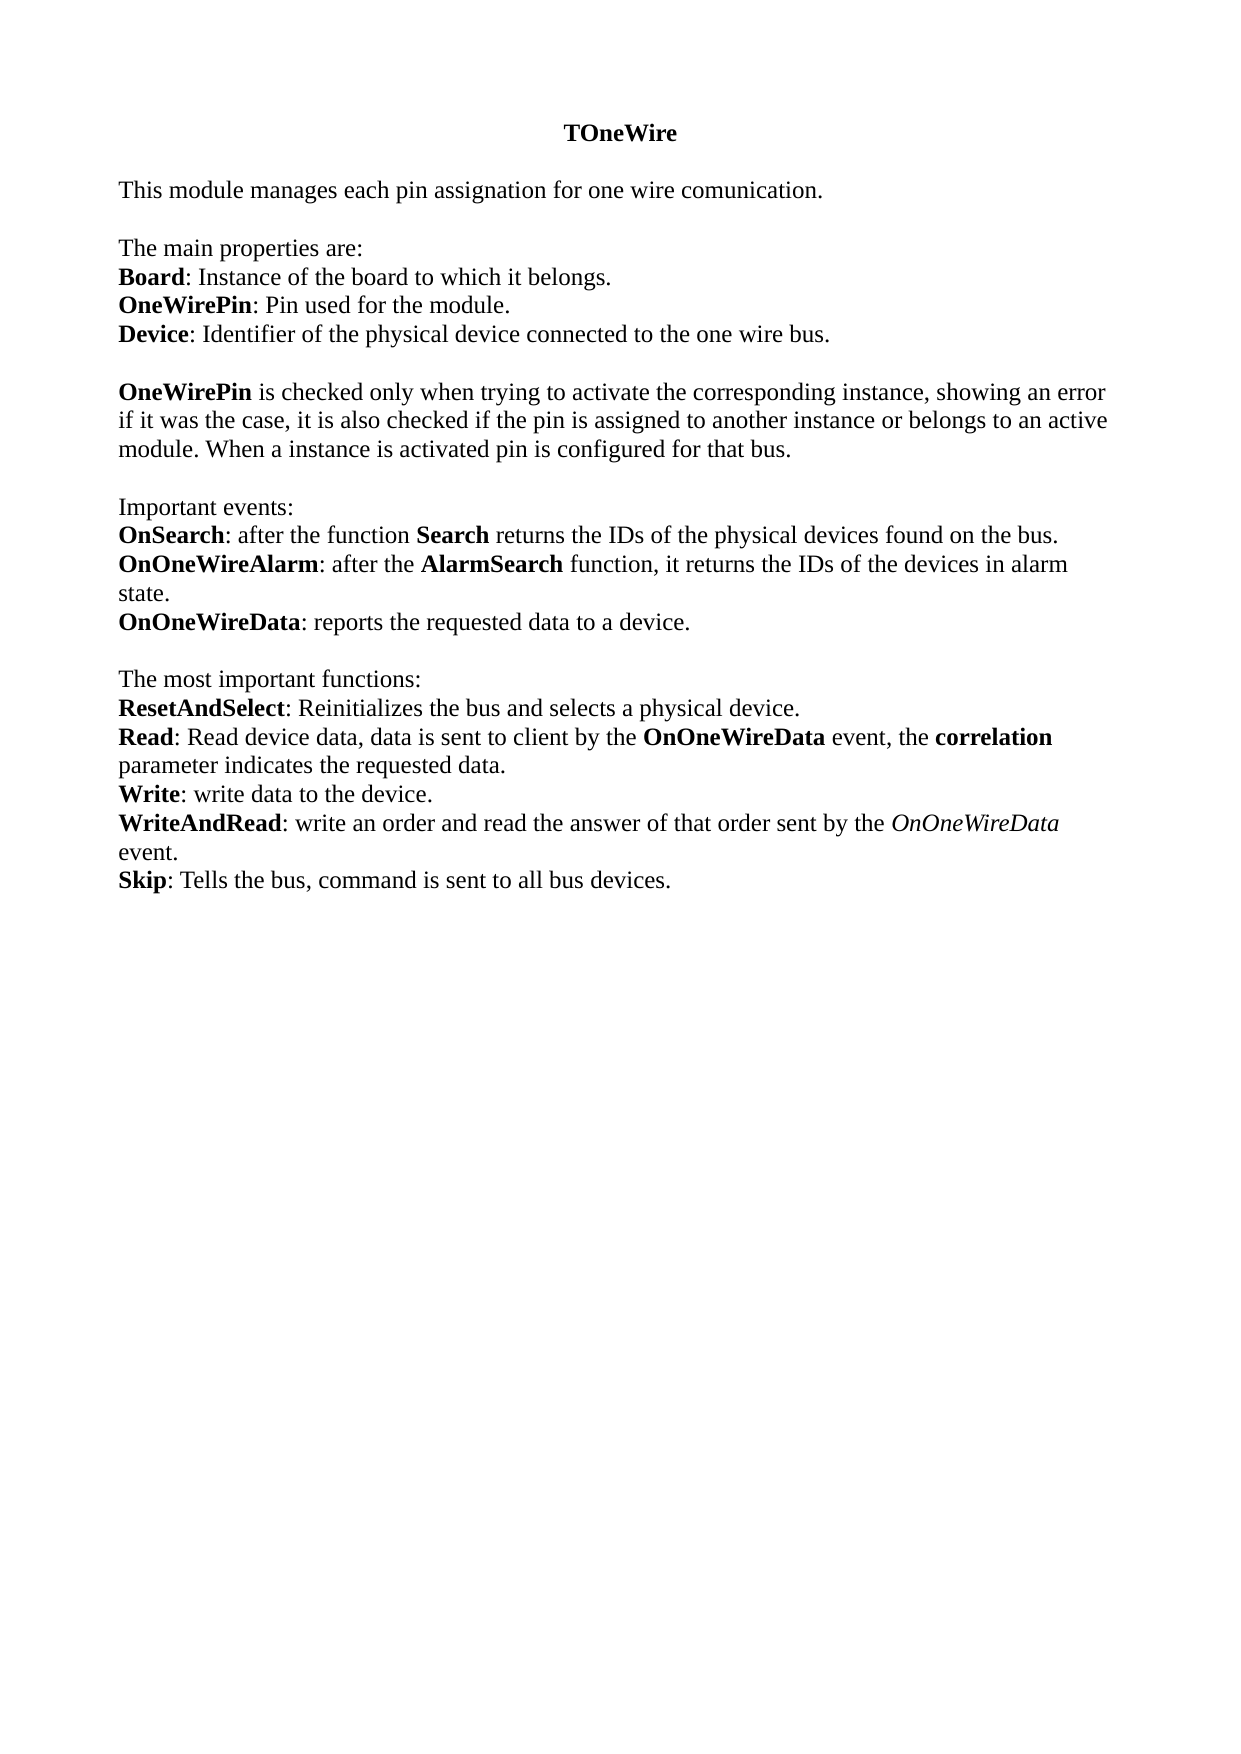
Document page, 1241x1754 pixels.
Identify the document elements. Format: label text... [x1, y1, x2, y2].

text The most important functions: [118, 664, 1122, 693]
text OneWirePin is checked only when trying to activate the corresponding instance, showing an error if it was the case, it is also checked if the pin is assigned to another instance or belongs to an active module. When a instance is activated pin is configured for that bus. [118, 377, 1122, 463]
text The main properties are: [118, 233, 1122, 262]
text Board: Instance of the board to which it belongs. [118, 262, 1122, 291]
text OnOneWireData: reports the requested data to a device. [118, 607, 1122, 636]
text Write: write data to the device. [118, 779, 1122, 808]
text ResetAndSelect: Reinitializes the bus and selects a physical device. [118, 693, 1122, 722]
text Important events: [118, 492, 1122, 521]
text Read: Read device data, data is sent to client by the OnOneWireData event, the correlation parameter indicates the requested data. [118, 722, 1122, 779]
text This module manages each pin assignation for one wire comunication. [118, 176, 1122, 204]
text TOneWire [118, 118, 1122, 147]
text OnSearch: after the function Search returns the IDs of the physical devices found on the bus. OnOneWireAlarm: after the AlarmSearch function, it returns the IDs of the devices in alarm state. [118, 521, 1122, 607]
text OneWirePin: Pin used for the module. [118, 291, 1122, 319]
text WriteAndRead: write an order and read the answer of that order sent by the OnOneWireData event. [118, 808, 1122, 866]
text Skip: Tells the bus, command is sent to all bus devices. [118, 866, 1122, 894]
text Device: Identifier of the physical device connected to the one wire bus. [118, 319, 1122, 348]
